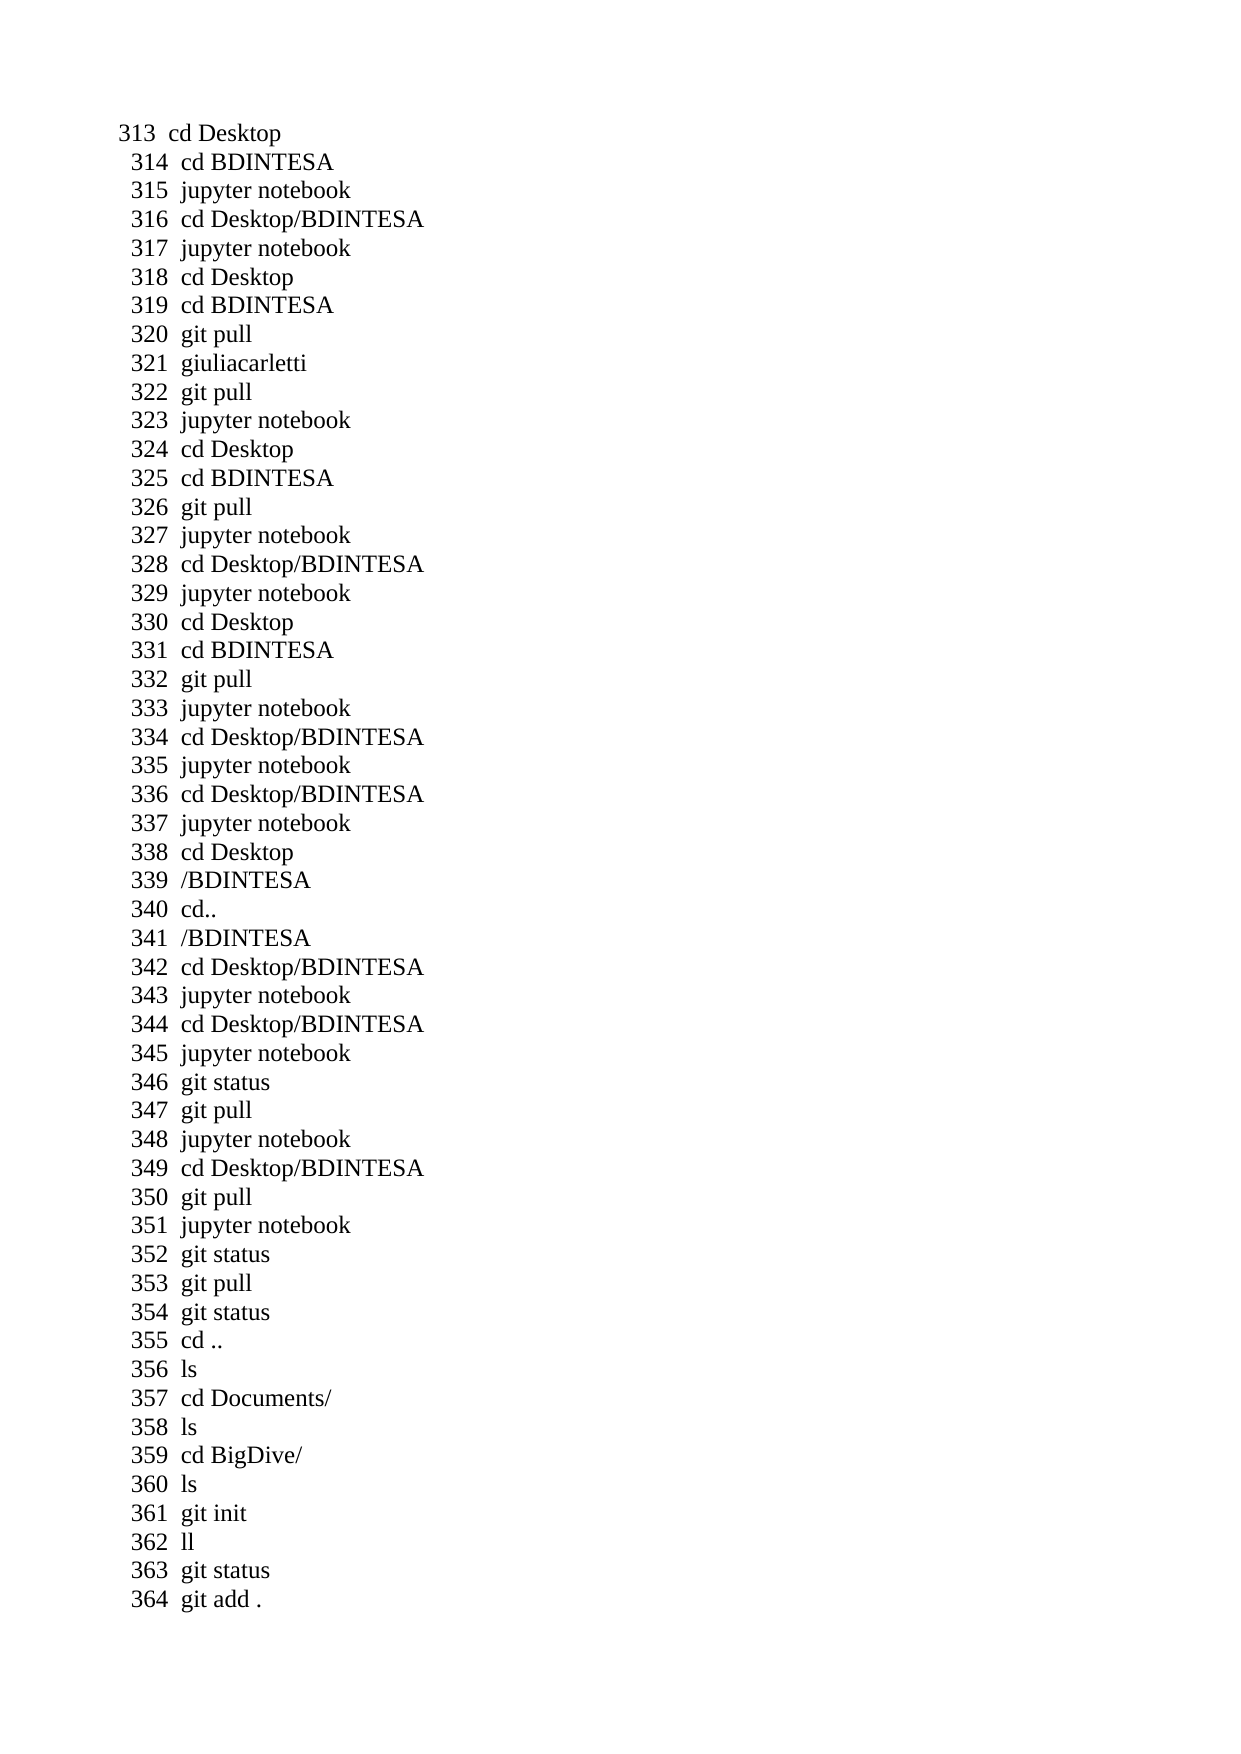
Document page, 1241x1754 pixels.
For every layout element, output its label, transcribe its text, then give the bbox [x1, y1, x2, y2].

text 345 jupyter notebook [118, 1038, 1122, 1067]
text 356 ls [118, 1354, 1122, 1383]
text 362 ll [118, 1527, 1122, 1556]
text 340 cd.. [118, 894, 1122, 923]
text 316 cd Desktop/BDINTESA [118, 204, 1122, 233]
text 321 giuliacarletti [118, 348, 1122, 377]
text 363 git status [118, 1556, 1122, 1584]
text 337 jupyter notebook [118, 808, 1122, 837]
text 343 jupyter notebook [118, 981, 1122, 1009]
text 334 cd Desktop/BDINTESA [118, 722, 1122, 751]
text 329 jupyter notebook [118, 578, 1122, 607]
text 324 cd Desktop [118, 434, 1122, 463]
text 319 cd BDINTESA [118, 291, 1122, 319]
text 351 jupyter notebook [118, 1211, 1122, 1239]
text 335 jupyter notebook [118, 751, 1122, 779]
text 354 git status [118, 1297, 1122, 1326]
text 361 git init [118, 1498, 1122, 1527]
text 332 git pull [118, 664, 1122, 693]
text 348 jupyter notebook [118, 1124, 1122, 1153]
text 322 git pull [118, 377, 1122, 406]
text 326 git pull [118, 492, 1122, 521]
text 315 jupyter notebook [118, 176, 1122, 204]
text 339 /BDINTESA [118, 866, 1122, 894]
text 325 cd BDINTESA [118, 463, 1122, 492]
text 317 jupyter notebook [118, 233, 1122, 262]
text 327 jupyter notebook [118, 521, 1122, 549]
text 347 git pull [118, 1096, 1122, 1124]
text 359 cd BigDive/ [118, 1441, 1122, 1469]
text 364 git add . [118, 1584, 1122, 1613]
text 323 jupyter notebook [118, 406, 1122, 434]
text 314 cd BDINTESA [118, 147, 1122, 176]
text 350 git pull [118, 1182, 1122, 1211]
text 344 cd Desktop/BDINTESA [118, 1009, 1122, 1038]
text 349 cd Desktop/BDINTESA [118, 1153, 1122, 1182]
text 352 git status [118, 1239, 1122, 1268]
text 355 cd .. [118, 1326, 1122, 1354]
text 360 ls [118, 1469, 1122, 1498]
text 318 cd Desktop [118, 262, 1122, 291]
text 320 git pull [118, 319, 1122, 348]
text 358 ls [118, 1412, 1122, 1441]
text 336 cd Desktop/BDINTESA [118, 779, 1122, 808]
text 353 git pull [118, 1268, 1122, 1297]
text 357 cd Documents/ [118, 1383, 1122, 1412]
text 346 git status [118, 1067, 1122, 1096]
text 313 cd Desktop [118, 118, 1122, 147]
text 331 cd BDINTESA [118, 636, 1122, 664]
text 338 cd Desktop [118, 837, 1122, 866]
text 341 /BDINTESA [118, 923, 1122, 952]
text 333 jupyter notebook [118, 693, 1122, 722]
text 330 cd Desktop [118, 607, 1122, 636]
text 342 cd Desktop/BDINTESA [118, 952, 1122, 981]
text 328 cd Desktop/BDINTESA [118, 549, 1122, 578]
